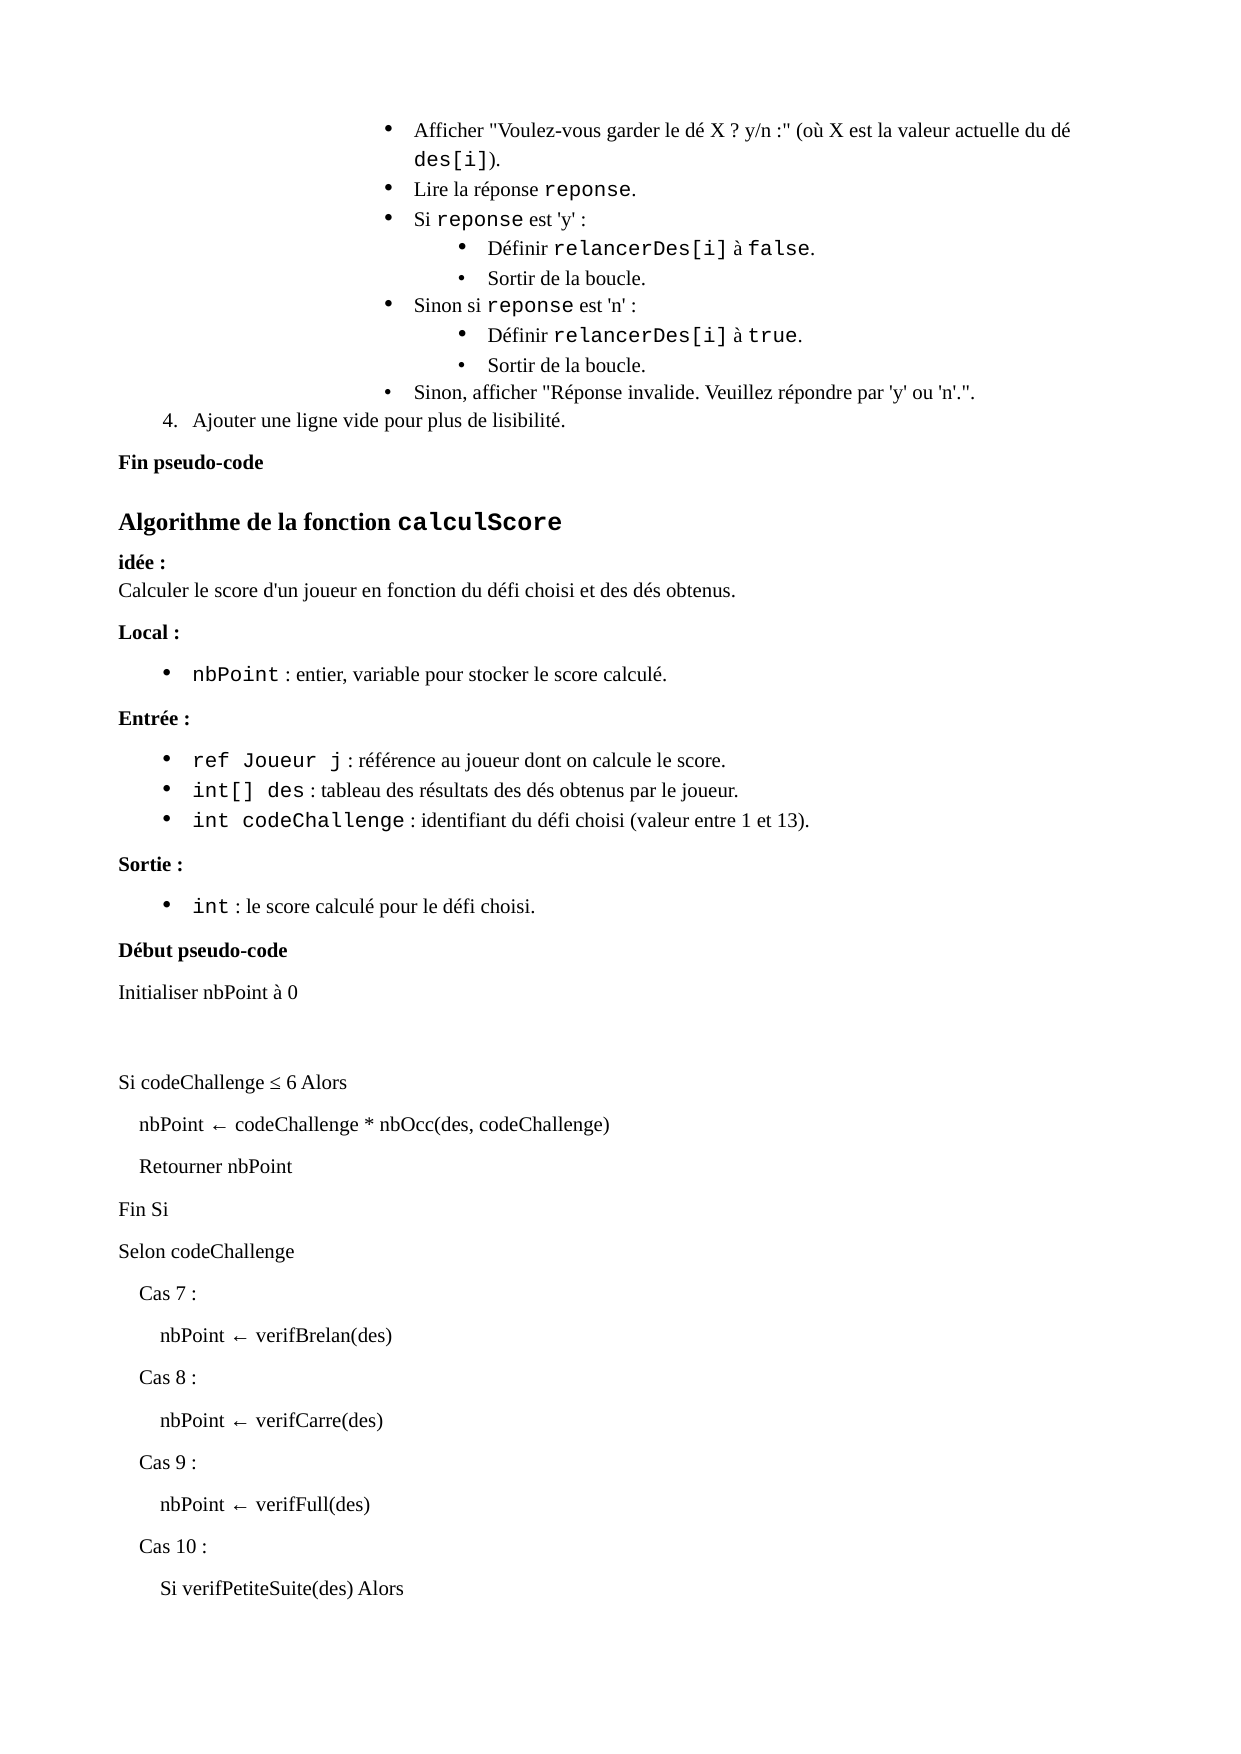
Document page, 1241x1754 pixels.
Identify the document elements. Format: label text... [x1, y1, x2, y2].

list Définir relancerDes[i] à false. [458, 236, 1122, 262]
text Cas 8 : [118, 1365, 1122, 1389]
text Initialiser nbPoint à 0 [118, 980, 1122, 1004]
list Sinon, afficher "Réponse invalide. Veuillez répondre par 'y' ou 'n'.". [384, 380, 1122, 404]
text Fin pseudo-code [118, 450, 1122, 474]
text nbPoint ← codeChallenge * nbOcc(des, codeChallenge) [118, 1112, 1122, 1136]
list Lire la réponse reponse. [384, 177, 1122, 203]
list ref Joueur j : référence au joueur dont on calcule le score. [162, 748, 1122, 774]
text idée : Calculer le score d'un joueur en fonction du défi choisi et des dés obtenus. [118, 550, 1122, 602]
list int codeChallenge : identifiant du défi choisi (valeur entre 1 et 13). [162, 807, 1122, 833]
list nbPoint : entier, variable pour stocker le score calculé. [162, 662, 1122, 688]
list Définir relancerDes[i] à true. [458, 323, 1122, 349]
text Cas 10 : [118, 1534, 1122, 1558]
list Afficher "Voulez-vous garder le dé X ? y/n :" (où X est la valeur actuelle du dé des[i]). [384, 118, 1122, 173]
text Local : [118, 620, 1122, 644]
text Cas 9 : [118, 1450, 1122, 1474]
text nbPoint ← verifFull(des) [118, 1492, 1122, 1516]
text Retourner nbPoint [118, 1154, 1122, 1178]
text Sortie : [118, 852, 1122, 876]
subtitle Algorithme de la fonction calculScore [118, 507, 1122, 537]
text Cas 7 : [118, 1281, 1122, 1305]
text Entrée : [118, 706, 1122, 730]
text Si codeChallenge ≤ 6 Alors [118, 1070, 1122, 1094]
text Si verifPetiteSuite(des) Alors [118, 1576, 1122, 1600]
text Début pseudo-code [118, 938, 1122, 962]
text Selon codeChallenge [118, 1239, 1122, 1263]
list int[] des : tableau des résultats des dés obtenus par le joueur. [162, 778, 1122, 804]
list Sinon si reponse est 'n' : [384, 293, 1122, 319]
list Si reponse est 'y' : [384, 207, 1122, 232]
text nbPoint ← verifCarre(des) [118, 1407, 1122, 1432]
text Fin Si [118, 1197, 1122, 1221]
list Sortir de la boucle. [458, 352, 1122, 377]
list Ajouter une ligne vide pour plus de lisibilité. [162, 408, 1122, 432]
list int : le score calculé pour le défi choisi. [162, 894, 1122, 919]
list Sortir de la boucle. [458, 266, 1122, 290]
text nbPoint ← verifBrelan(des) [118, 1323, 1122, 1347]
